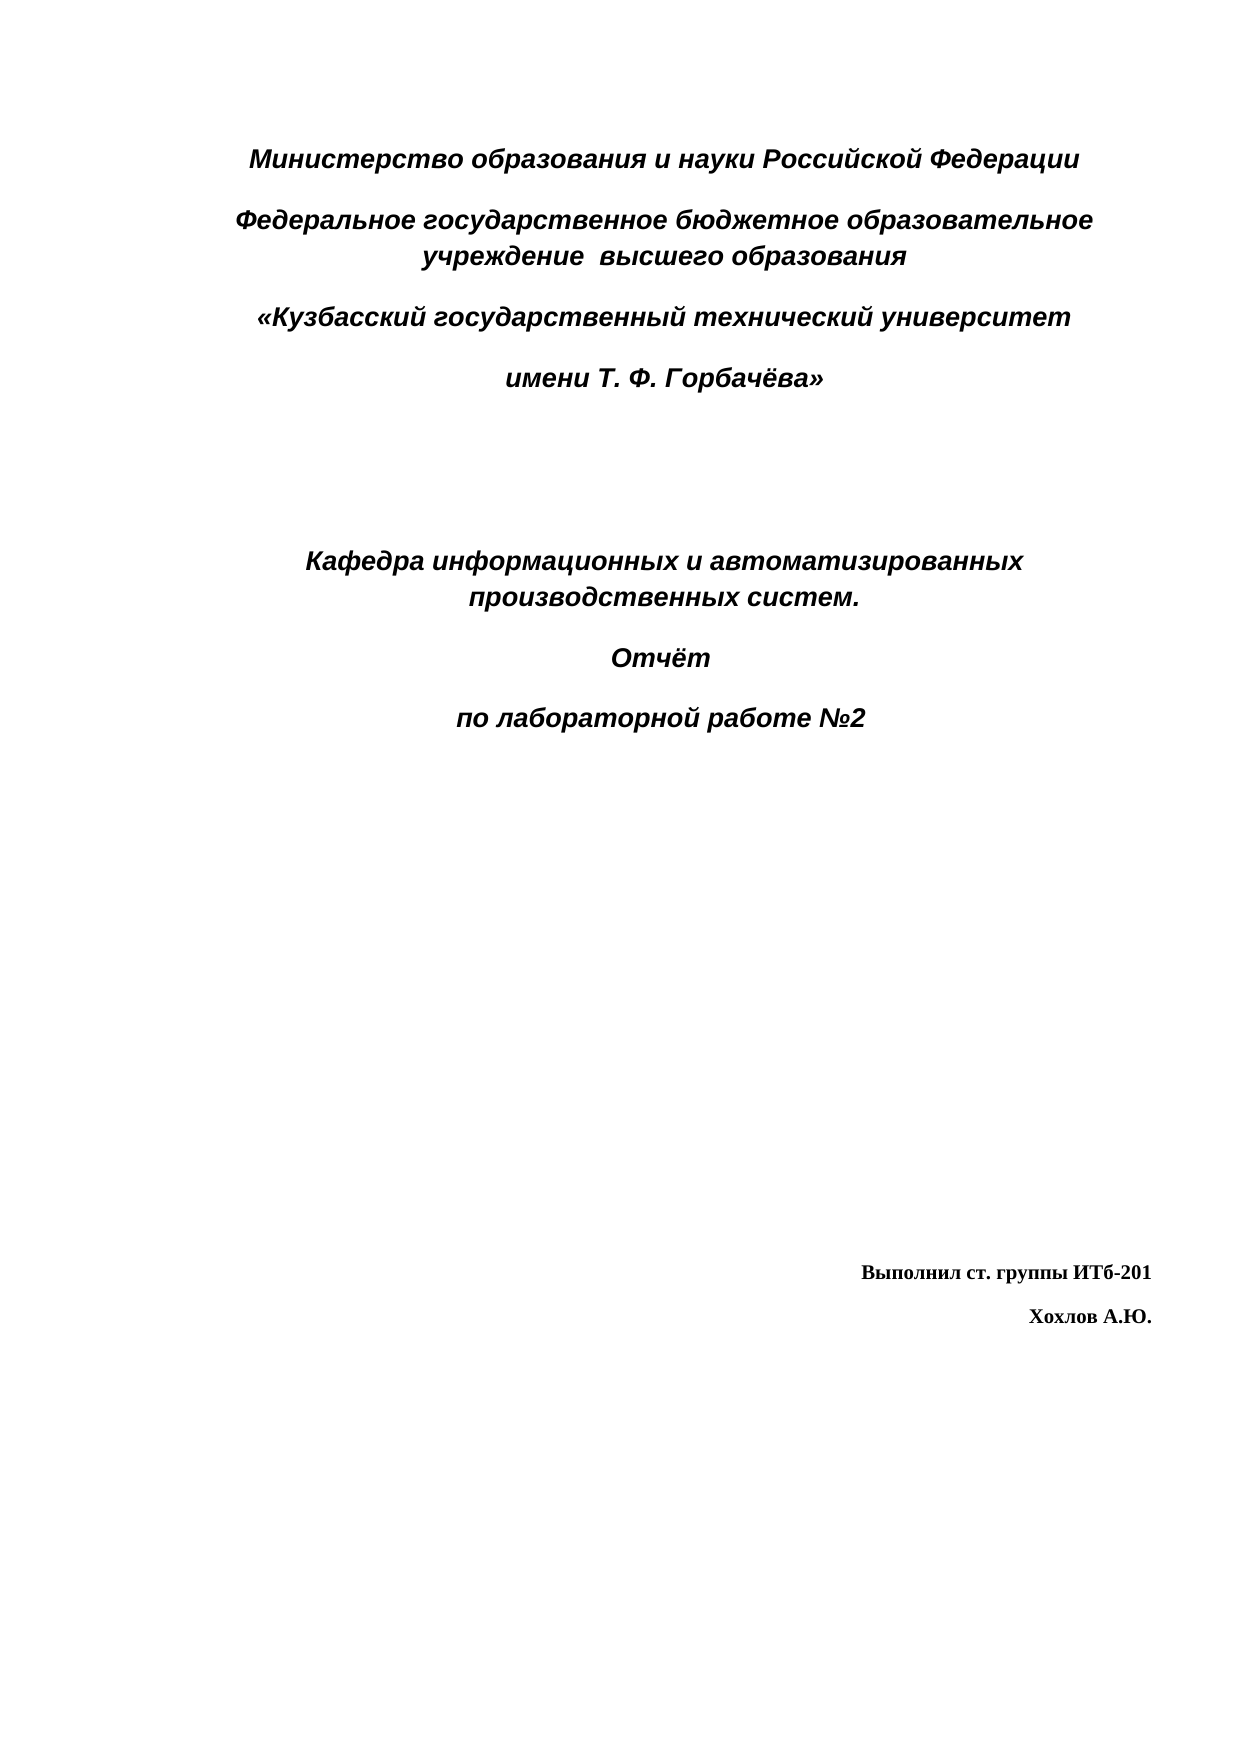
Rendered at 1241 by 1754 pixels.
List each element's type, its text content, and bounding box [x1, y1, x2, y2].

title Министерство образования и науки Российской Федерации [177, 143, 1152, 174]
title Федеральное государственное бюджетное образовательное учреждение высшего образования [177, 204, 1152, 271]
title «Кузбасский государственный технический университет [177, 301, 1152, 332]
title имени Т. Ф. Горбачёва» [177, 362, 1152, 393]
text Выполнил ст. группы ИТб-201 [177, 1259, 1152, 1284]
title по лабораторной работе №2 [177, 702, 1152, 734]
title Кафедра информационных и автоматизированных производственных систем. [177, 545, 1152, 612]
text Хохлов А.Ю. [177, 1304, 1152, 1328]
title Отчёт [177, 642, 1152, 673]
